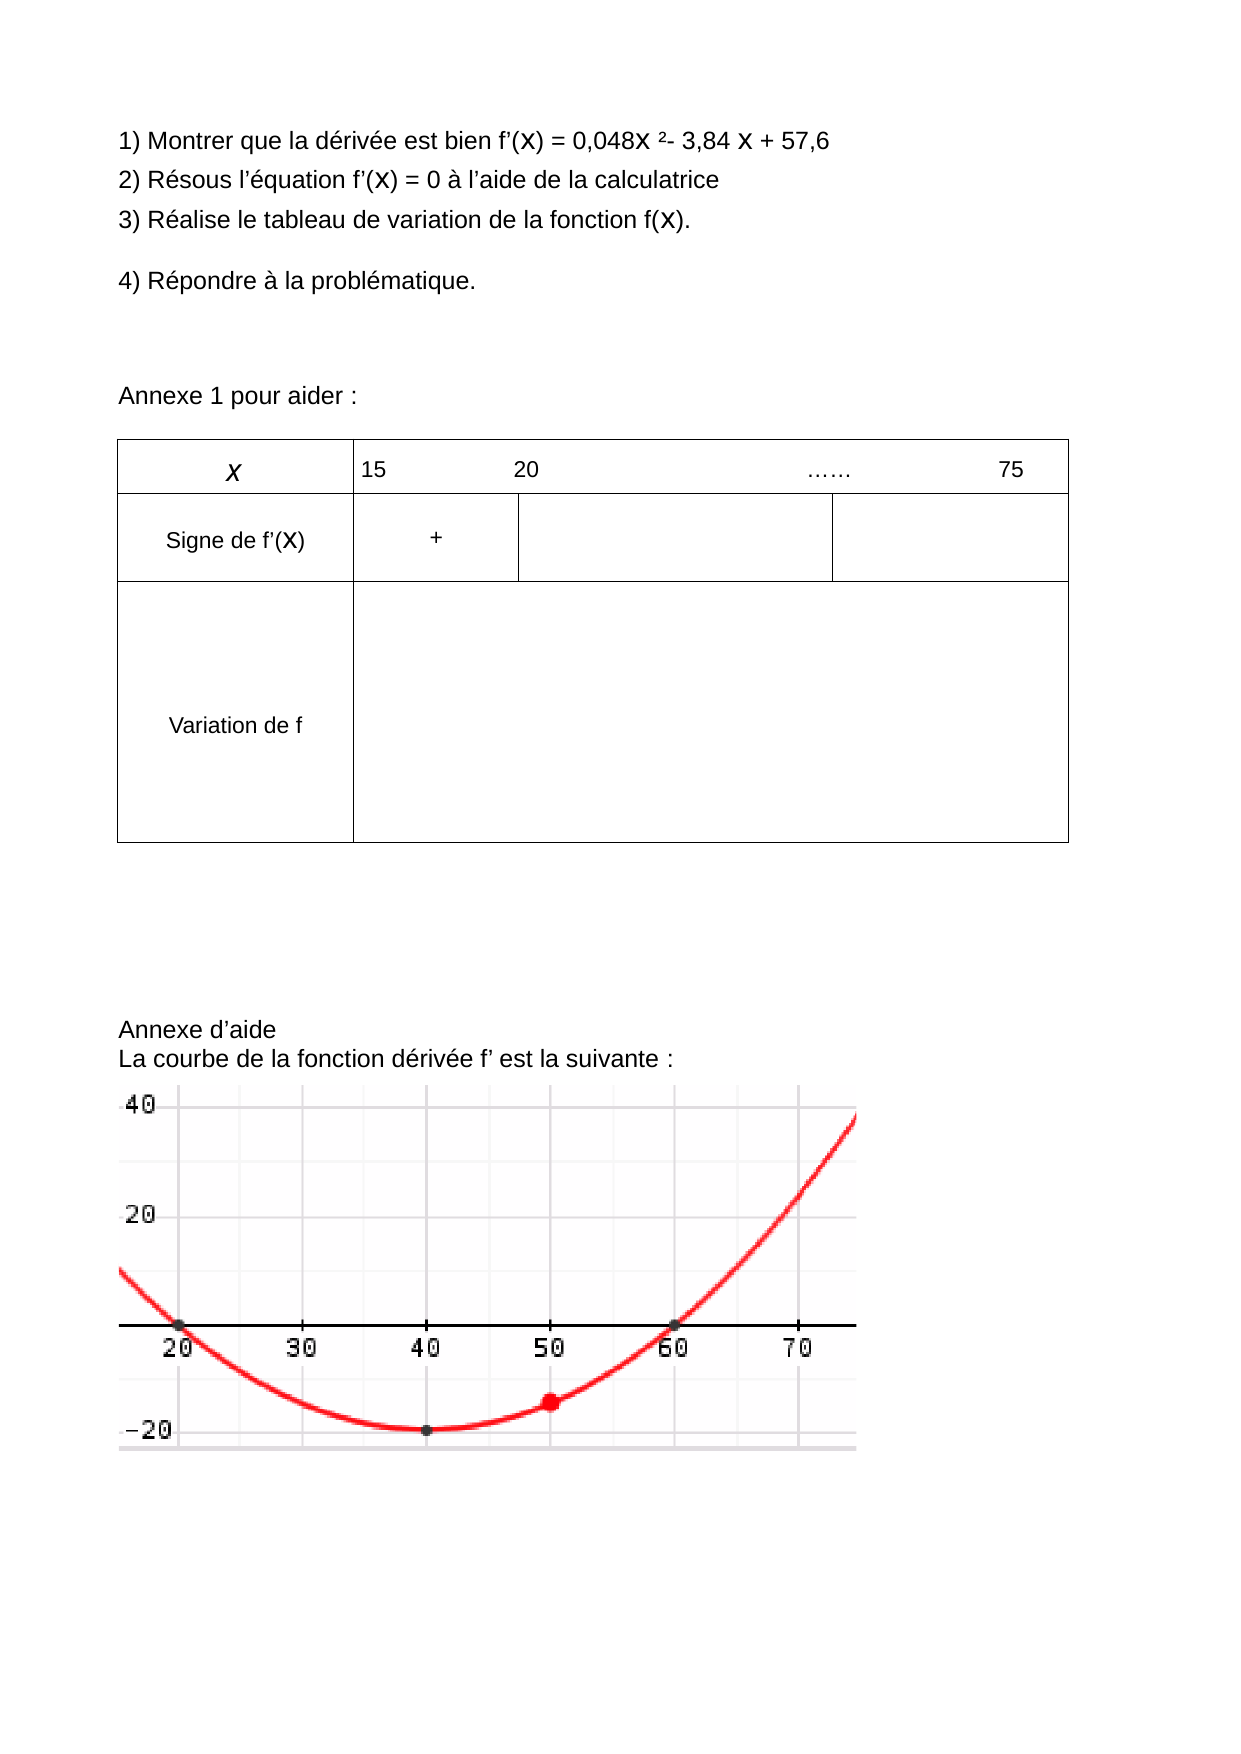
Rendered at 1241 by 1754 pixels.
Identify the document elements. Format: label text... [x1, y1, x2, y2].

list 2) Résous l’équation f’(x) = 0 à l’aide de la calculatrice [118, 158, 1122, 197]
table_cell + [354, 494, 518, 581]
table_cell Signe de f’(x) [118, 494, 353, 581]
table_cell [354, 582, 1068, 842]
picture [118, 1085, 857, 1451]
list 4) Répondre à la problématique. [118, 266, 1122, 295]
table_cell [833, 494, 1068, 581]
table_header 15 20 …… 75 [354, 440, 1068, 493]
table_cell Variation de f [118, 582, 353, 842]
table_cell [519, 494, 832, 581]
table_header x [118, 440, 353, 493]
list La courbe de la fonction dérivée f’ est la suivante : [118, 1044, 1122, 1073]
list 1) Montrer que la dérivée est bien f’(x) = 0,048x ²- 3,84 x + 57,6 [118, 118, 1122, 158]
list Annexe 1 pour aider : [118, 381, 1122, 410]
list 3) Réalise le tableau de variation de la fonction f(x). [118, 197, 1122, 237]
list Annexe d’aide [118, 1016, 1122, 1044]
